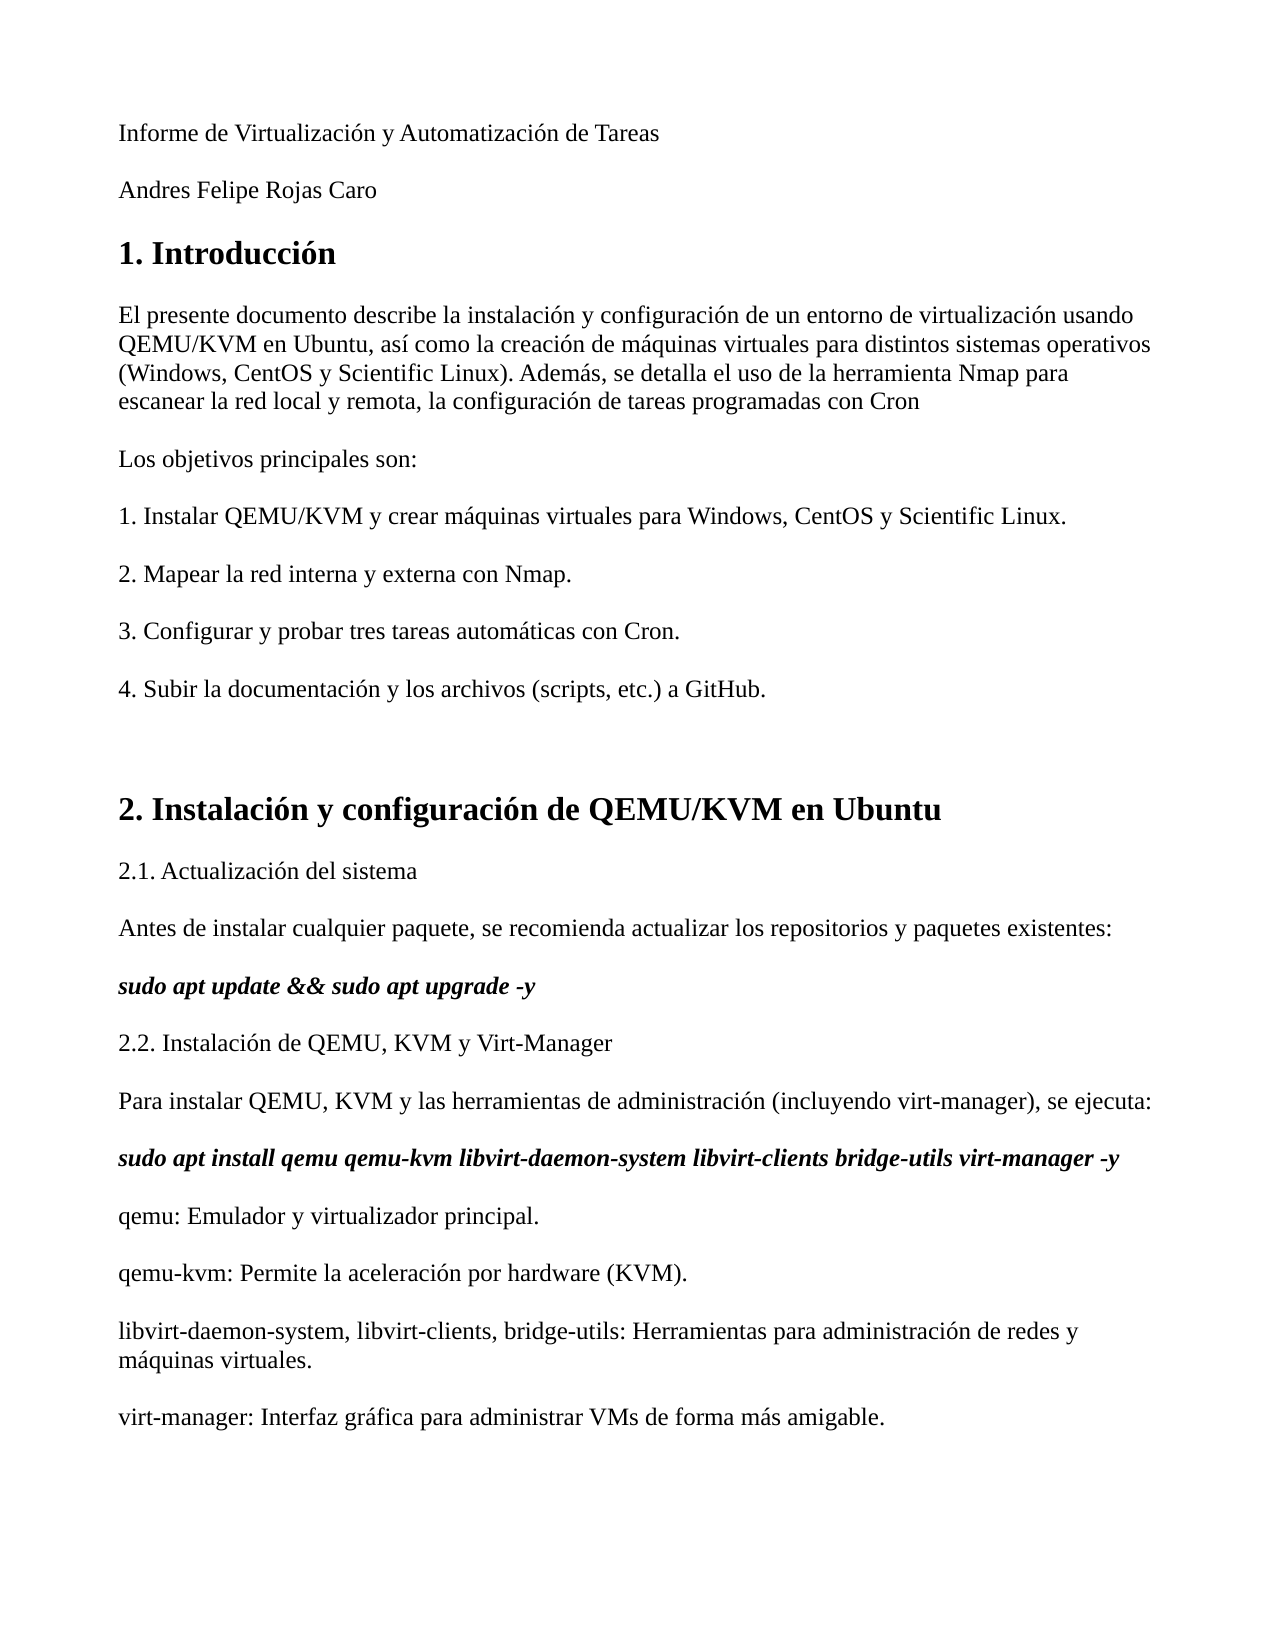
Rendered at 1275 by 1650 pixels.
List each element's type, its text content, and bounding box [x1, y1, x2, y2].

text 2.1. Actualización del sistema [118, 856, 1157, 885]
text Para instalar QEMU, KVM y las herramientas de administración (incluyendo virt-manager), se ejecuta: [118, 1086, 1157, 1115]
text sudo apt update && sudo apt upgrade -y [118, 971, 1157, 1000]
text qemu: Emulador y virtualizador principal. [118, 1201, 1157, 1230]
text sudo apt install qemu qemu-kvm libvirt-daemon-system libvirt-clients bridge-utils virt-manager -y [118, 1143, 1157, 1172]
text 3. Configurar y probar tres tareas automáticas con Cron. [118, 616, 1157, 645]
text Antes de instalar cualquier paquete, se recomienda actualizar los repositorios y paquetes existentes: [118, 913, 1157, 942]
text 1. Introducción [118, 233, 1157, 271]
text 2. Mapear la red interna y externa con Nmap. [118, 559, 1157, 588]
text 2. Instalación y configuración de QEMU/KVM en Ubuntu [118, 789, 1157, 827]
text 2.2. Instalación de QEMU, KVM y Virt-Manager [118, 1028, 1157, 1057]
text Informe de Virtualización y Automatización de Tareas [118, 118, 1157, 147]
text Andres Felipe Rojas Caro [118, 176, 1157, 204]
text 4. Subir la documentación y los archivos (scripts, etc.) a GitHub. [118, 674, 1157, 703]
text 1. Instalar QEMU/KVM y crear máquinas virtuales para Windows, CentOS y Scientific Linux. [118, 501, 1157, 530]
text El presente documento describe la instalación y configuración de un entorno de virtualización usando QEMU/KVM en Ubuntu, así como la creación de máquinas virtuales para distintos sistemas operativos (Windows, CentOS y Scientific Linux). Además, se detalla el uso de la herramienta Nmap para escanear la red local y remota, la configuración de tareas programadas con Cron [118, 300, 1157, 415]
text Los objetivos principales son: [118, 444, 1157, 473]
text libvirt-daemon-system, libvirt-clients, bridge-utils: Herramientas para administración de redes y máquinas virtuales. [118, 1316, 1157, 1373]
text virt-manager: Interfaz gráfica para administrar VMs de forma más amigable. [118, 1402, 1157, 1431]
text qemu-kvm: Permite la aceleración por hardware (KVM). [118, 1258, 1157, 1287]
